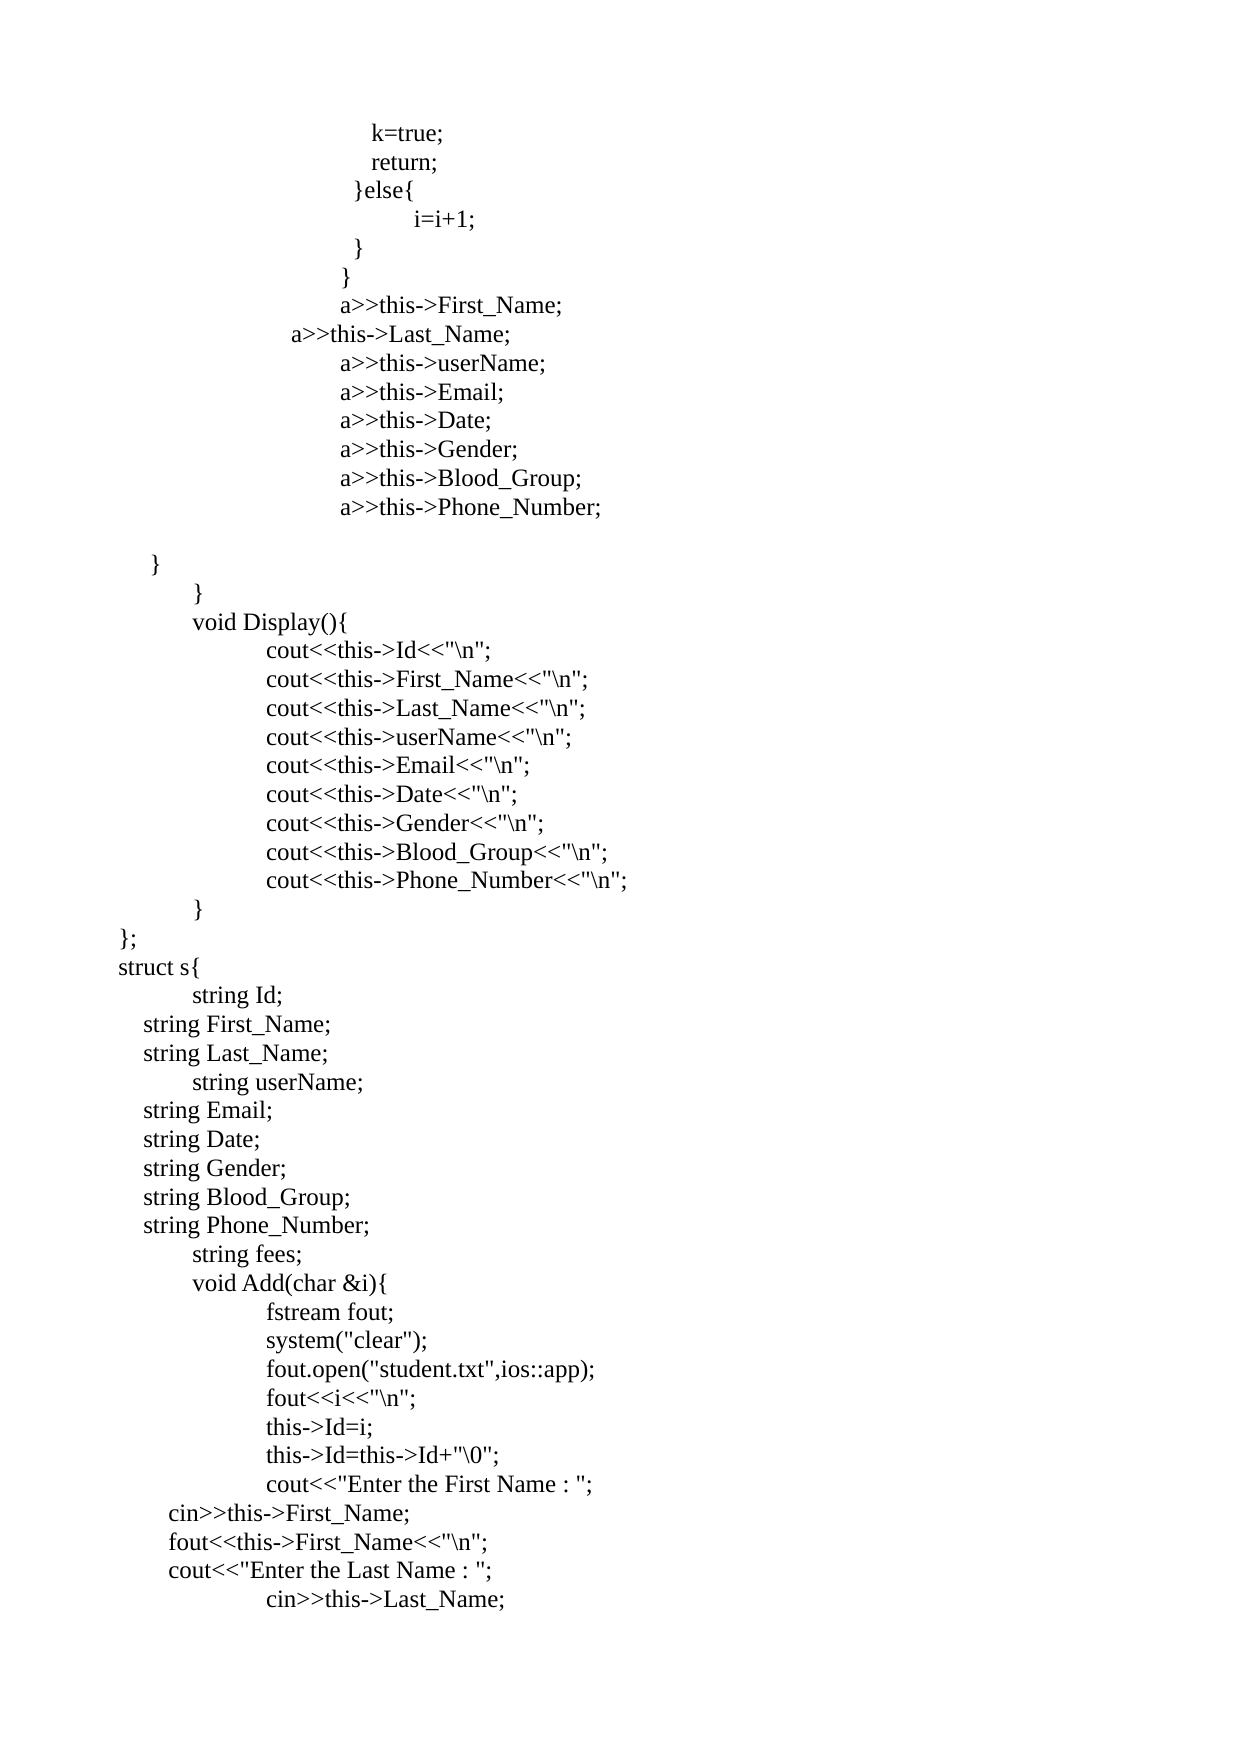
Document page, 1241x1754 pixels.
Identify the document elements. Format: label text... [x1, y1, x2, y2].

text cout<<this->Email<<"\n"; [118, 751, 1122, 779]
text }else{ [118, 176, 1122, 204]
text }; [118, 923, 1122, 952]
text string Last_Name; [118, 1038, 1122, 1067]
text cout<<this->Last_Name<<"\n"; [118, 693, 1122, 722]
text return; [118, 147, 1122, 176]
text fout<<this->First_Name<<"\n"; [118, 1527, 1122, 1556]
text string fees; [118, 1239, 1122, 1268]
text struct s{ [118, 952, 1122, 981]
text void Display(){ [118, 607, 1122, 636]
text cout<<this->Phone_Number<<"\n"; [118, 866, 1122, 894]
text cout<<this->Blood_Group<<"\n"; [118, 837, 1122, 866]
text void Add(char &i){ [118, 1268, 1122, 1297]
text cout<<this->First_Name<<"\n"; [118, 664, 1122, 693]
text } [118, 549, 1122, 578]
text cin>>this->First_Name; [118, 1498, 1122, 1527]
text cout<<this->userName<<"\n"; [118, 722, 1122, 751]
text } [118, 894, 1122, 923]
text string First_Name; [118, 1009, 1122, 1038]
text string userName; [118, 1067, 1122, 1096]
text system("clear"); [118, 1326, 1122, 1354]
text fout.open("student.txt",ios::app); [118, 1354, 1122, 1383]
text a>>this->Gender; [118, 434, 1122, 463]
text } [118, 578, 1122, 607]
text string Gender; [118, 1153, 1122, 1182]
text a>>this->First_Name; [118, 291, 1122, 319]
text fout<<i<<"\n"; [118, 1383, 1122, 1412]
text this->Id=this->Id+"\0"; [118, 1441, 1122, 1469]
text cout<<this->Date<<"\n"; [118, 779, 1122, 808]
text a>>this->Email; [118, 377, 1122, 406]
text cout<<"Enter the Last Name : "; [118, 1556, 1122, 1584]
text string Id; [118, 981, 1122, 1009]
text i=i+1; [118, 204, 1122, 233]
text a>>this->Last_Name; [118, 319, 1122, 348]
text cout<<this->Id<<"\n"; [118, 636, 1122, 664]
text } [118, 262, 1122, 291]
text a>>this->Blood_Group; [118, 463, 1122, 492]
text string Date; [118, 1124, 1122, 1153]
text string Email; [118, 1096, 1122, 1124]
text a>>this->userName; [118, 348, 1122, 377]
text cout<<"Enter the First Name : "; [118, 1469, 1122, 1498]
text cout<<this->Gender<<"\n"; [118, 808, 1122, 837]
text k=true; [118, 118, 1122, 147]
text a>>this->Phone_Number; [118, 492, 1122, 521]
text } [118, 233, 1122, 262]
text cin>>this->Last_Name; [118, 1584, 1122, 1613]
text fstream fout; [118, 1297, 1122, 1326]
text string Blood_Group; [118, 1182, 1122, 1211]
text a>>this->Date; [118, 406, 1122, 434]
text this->Id=i; [118, 1412, 1122, 1441]
text string Phone_Number; [118, 1211, 1122, 1239]
